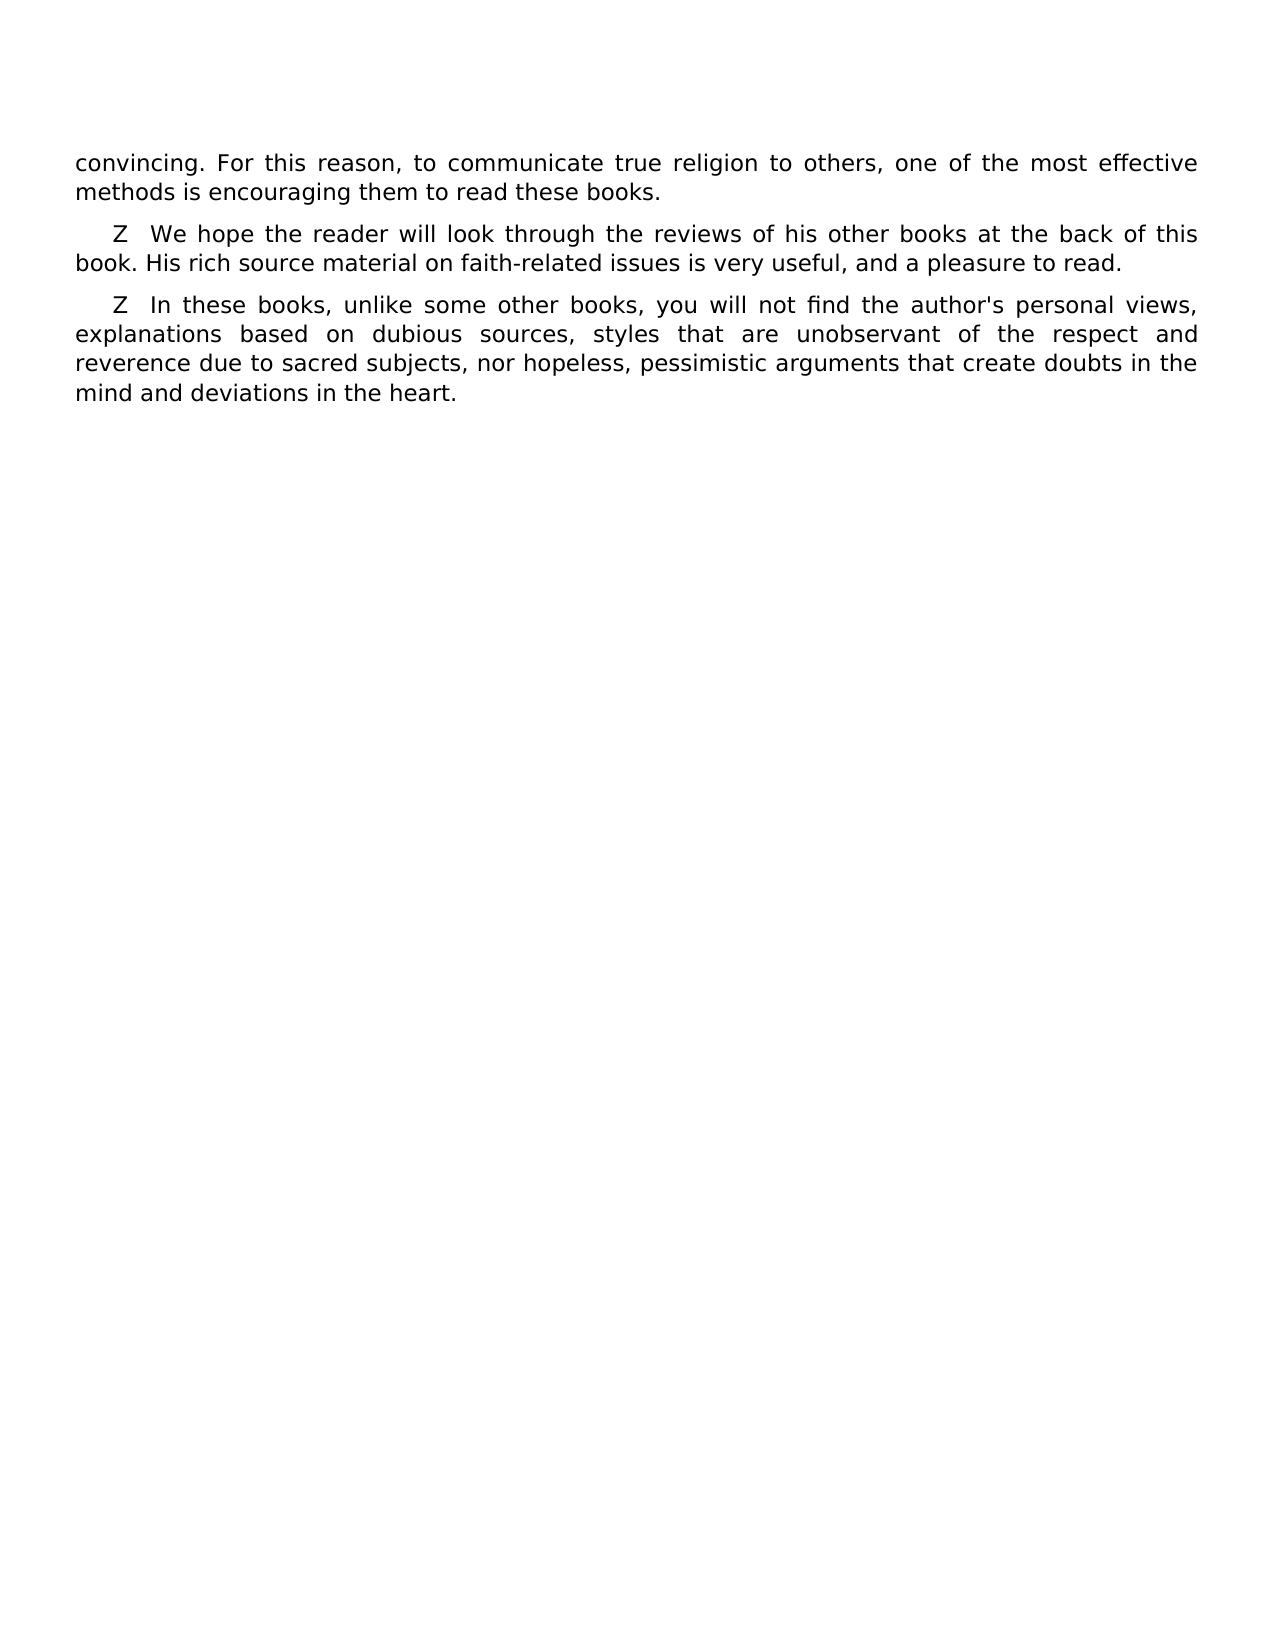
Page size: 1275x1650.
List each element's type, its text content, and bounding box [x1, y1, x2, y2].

text convincing. For this reason, to communicate true religion to others, one of the most effective methods is encouraging them to read these books. [75, 150, 1200, 206]
text Z We hope the reader will look through the reviews of his other books at the back of this book. His rich source material on faith-related issues is very useful, and a pleasure to read. [75, 221, 1200, 277]
text Z In these books, unlike some other books, you will not find the author's personal views, explanations based on dubious sources, styles that are unobservant of the respect and reverence due to sacred subjects, nor hopeless, pessimistic arguments that create doubts in the mind and deviations in the heart. [75, 292, 1200, 407]
